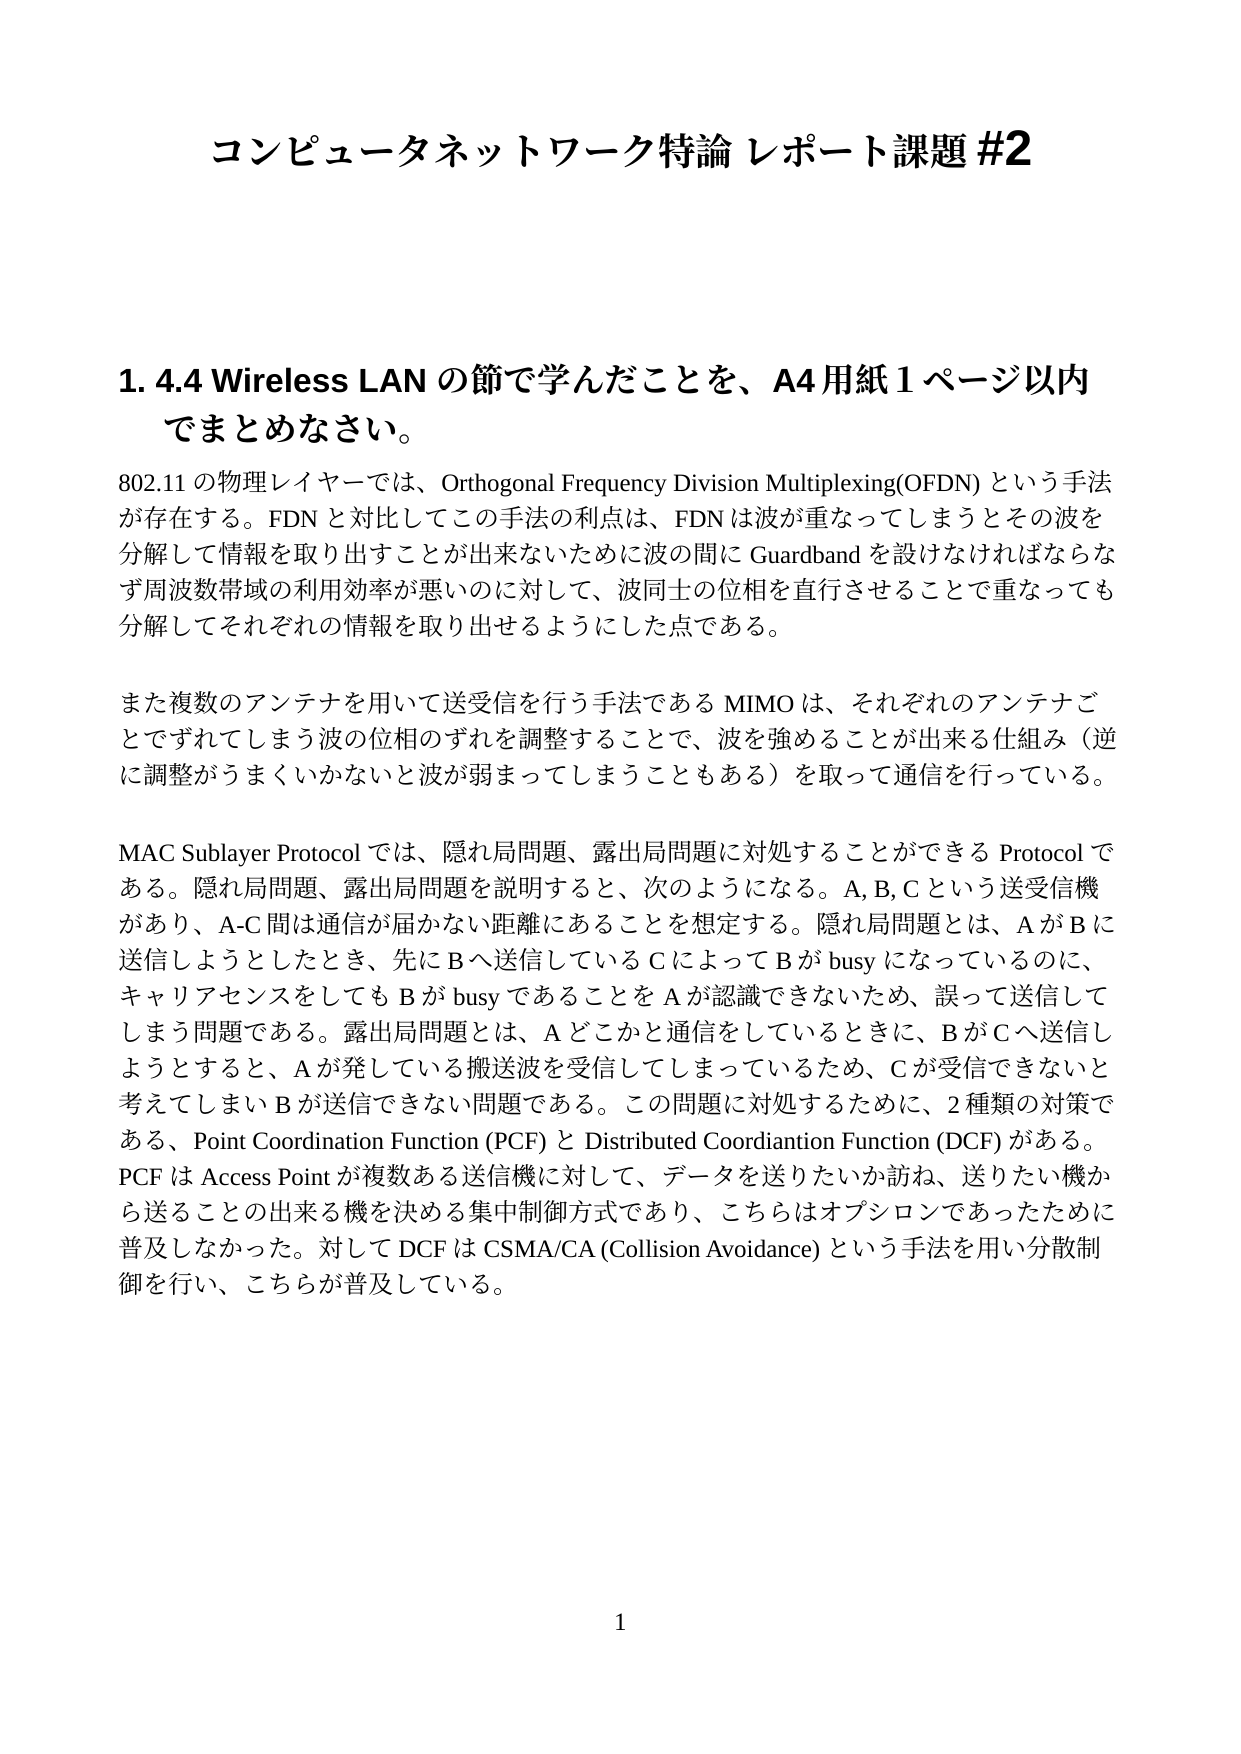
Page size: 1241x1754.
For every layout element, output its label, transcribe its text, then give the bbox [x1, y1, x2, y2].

text また複数のアンテナを用いて送受信を行う手法である MIMO は、それぞれのアンテナごとでずれてしまう波の位相のずれを調整することで、波を強めることが出来る仕組み（逆に調整がうまくいかないと波が弱まってしまうこともある）を取って通信を行っている。 [118, 684, 1122, 821]
subtitle コンピュータサイエンス専攻 江畑 拓哉(201920631) [118, 233, 1122, 281]
text 802.11 の物理レイヤーでは、Orthogonal Frequency Division Multiplexing(OFDN) という手法が存在する。FDN と対比してこの手法の利点は、FDNは波が重なってしまうとその波を分解して情報を取り出すことが出来ないために波の間に Guardband を設けなければならなず周波数帯域の利用効率が悪いのに対して、波同士の位相を直行させることで重なっても分解してそれぞれの情報を取り出せるようにした点である。 [118, 463, 1122, 672]
text MAC Sublayer Protocol では、隠れ局問題、露出局問題に対処することができる Protocol である。隠れ局問題、露出局問題を説明すると、次のようになる。A, B, Cという送受信機があり、A-C間は通信が届かない距離にあることを想定する。隠れ局問題とは、AがBに送信しようとしたとき、先にBへ送信しているCによってBが busy になっているのに、キャリアセンスをしても B が busy であることを A が認識できないため、誤って送信してしまう問題である。露出局問題とは、Aどこかと通信をしているときに、BがCへ送信しようとすると、Aが発している搬送波を受信してしまっているため、Cが受信できないと考えてしまい B が送信できない問題である。この問題に対処するために、2種類の対策である、Point Coordination Function (PCF) と Distributed Coordiantion Function (DCF) がある。PCF は Access Point が複数ある送信機に対して、データを送りたいか訪ね、送りたい機から送ることの出来る機を決める集中制御方式であり、こちらはオプシロンであったために普及しなかった。対してDCFは CSMA/CA (Collision Avoidance) という手法を用い分散制御を行い、こちらが普及している。 [118, 833, 1122, 1329]
subtitle 4.4 Wireless LAN の節で学んだことを、A4用紙１ページ以内でまとめなさい。 [118, 354, 1122, 451]
title コンピュータネットワーク特論 レポート課題 #2 [118, 118, 1122, 176]
